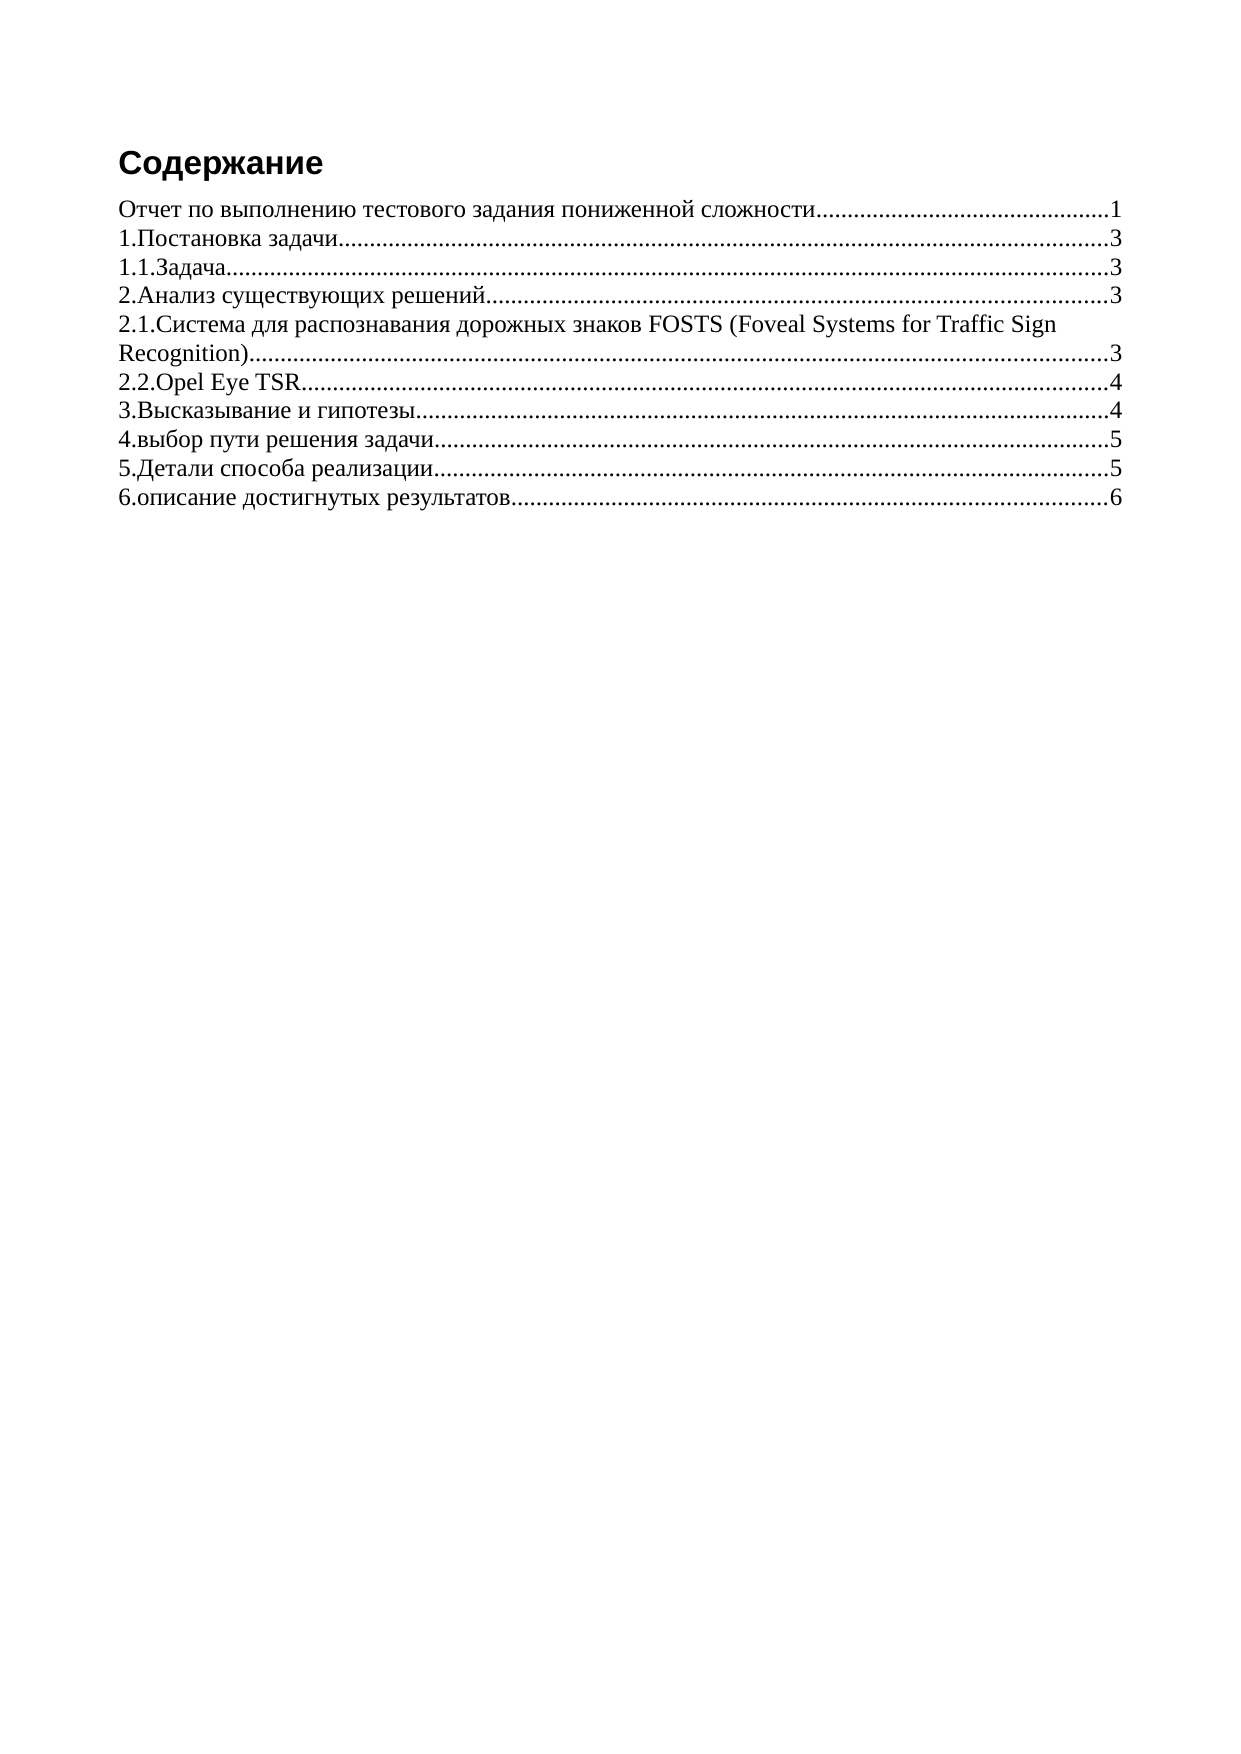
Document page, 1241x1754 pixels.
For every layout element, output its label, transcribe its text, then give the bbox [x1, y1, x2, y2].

text 4.выбор пути решения задачи 5 [118, 424, 1122, 453]
text 6.описание достигнутых результатов 6 [118, 482, 1122, 510]
text 2.Анализ существующих решений 3 [118, 280, 1122, 309]
text 2.1.Система для распознавания дорожных знаков FOSTS (Foveal Systems for Traffic Sign Recognition) 3 [118, 309, 1122, 367]
text 2.2.Opel Eye TSR 4 [118, 367, 1122, 395]
text Отчет по выполнению тестового задания пониженной сложности 1 [118, 194, 1122, 223]
text 5.Детали способа реализации 5 [118, 453, 1122, 482]
subtitle Содержание [118, 143, 1122, 182]
text 1.Постановка задачи 3 [118, 223, 1122, 252]
text 1.1.Задача 3 [118, 252, 1122, 280]
text 3.Высказывание и гипотезы 4 [118, 395, 1122, 424]
